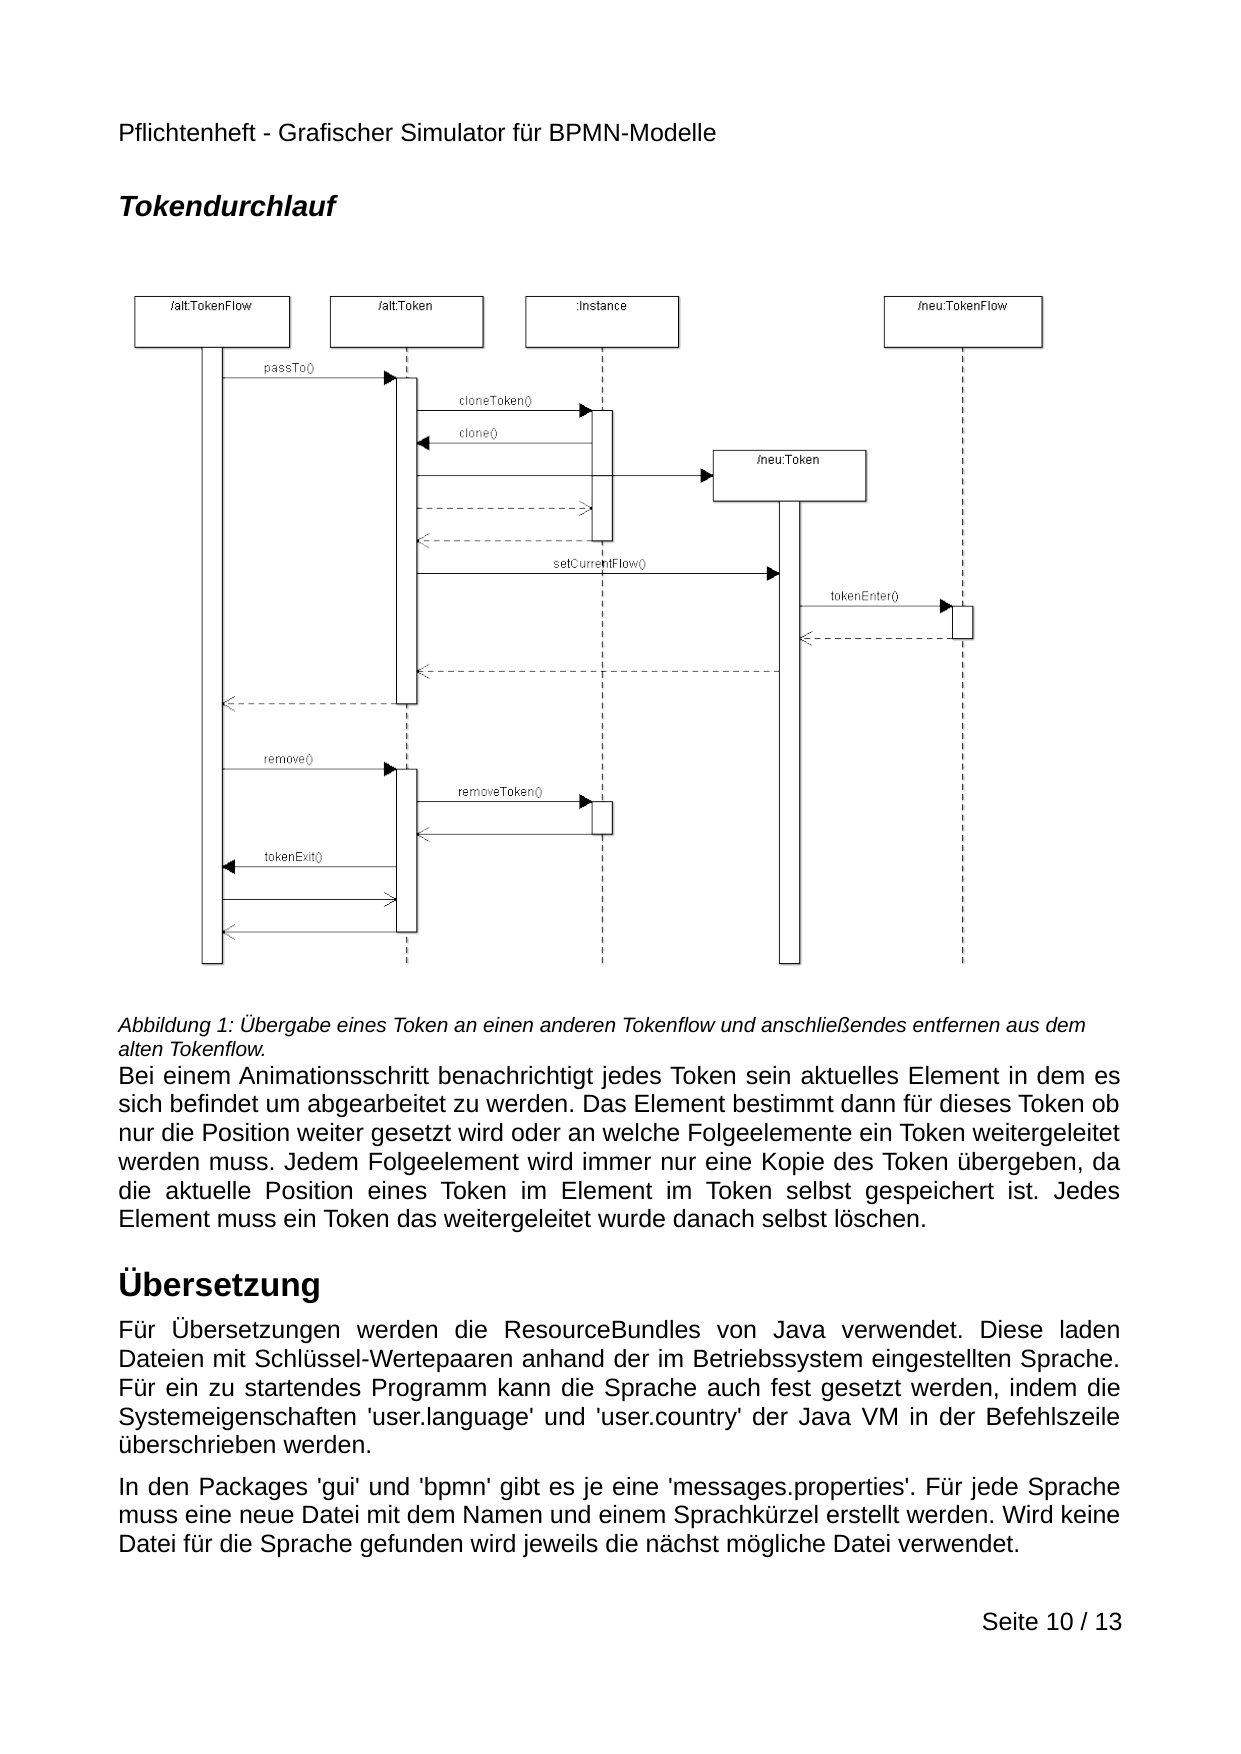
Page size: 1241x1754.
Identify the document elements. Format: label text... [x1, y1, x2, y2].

text Abbildung 1: Übergabe eines Token an einen anderen Tokenflow und anschließendes entfernen aus dem alten Tokenflow. [118, 1013, 1122, 1061]
text Für Übersetzungen werden die ResourceBundles von Java verwendet. Diese laden Dateien mit Schlüssel-Wertepaaren anhand der im Betriebssystem eingestellten Sprache. Für ein zu startendes Programm kann die Sprache auch fest gesetzt werden, indem die Systemeigenschaften 'user.language' und 'user.country' der Java VM in der Befehlszeile überschrieben werden. [118, 1316, 1122, 1459]
text Bei einem Animationsschritt benachrichtigt jedes Token sein aktuelles Element in dem es sich befindet um abgearbeitet zu werden. Das Element bestimmt dann für dieses Token ob nur die Position weiter gesetzt wird oder an welche Folgeelemente ein Token weitergeleitet werden muss. Jedem Folgeelement wird immer nur eine Kopie des Token übergeben, da die aktuelle Position eines Token im Element im Token selbst gespeichert ist. Jedes Element muss ein Token das weitergeleitet wurde danach selbst löschen. [118, 1061, 1122, 1233]
text In den Packages 'gui' und 'bpmn' gibt es je eine 'messages.properties'. Für jede Sprache muss eine neue Datei mit dem Namen und einem Sprachkürzel erstellt werden. Wird keine Datei für die Sprache gefunden wird jeweils die nächst mögliche Datei verwendet. [118, 1472, 1122, 1558]
text [118, 235, 1122, 247]
subtitle Übersetzung [118, 1264, 1122, 1303]
subtitle Tokendurchlauf [118, 189, 1122, 223]
picture [118, 247, 1123, 1013]
